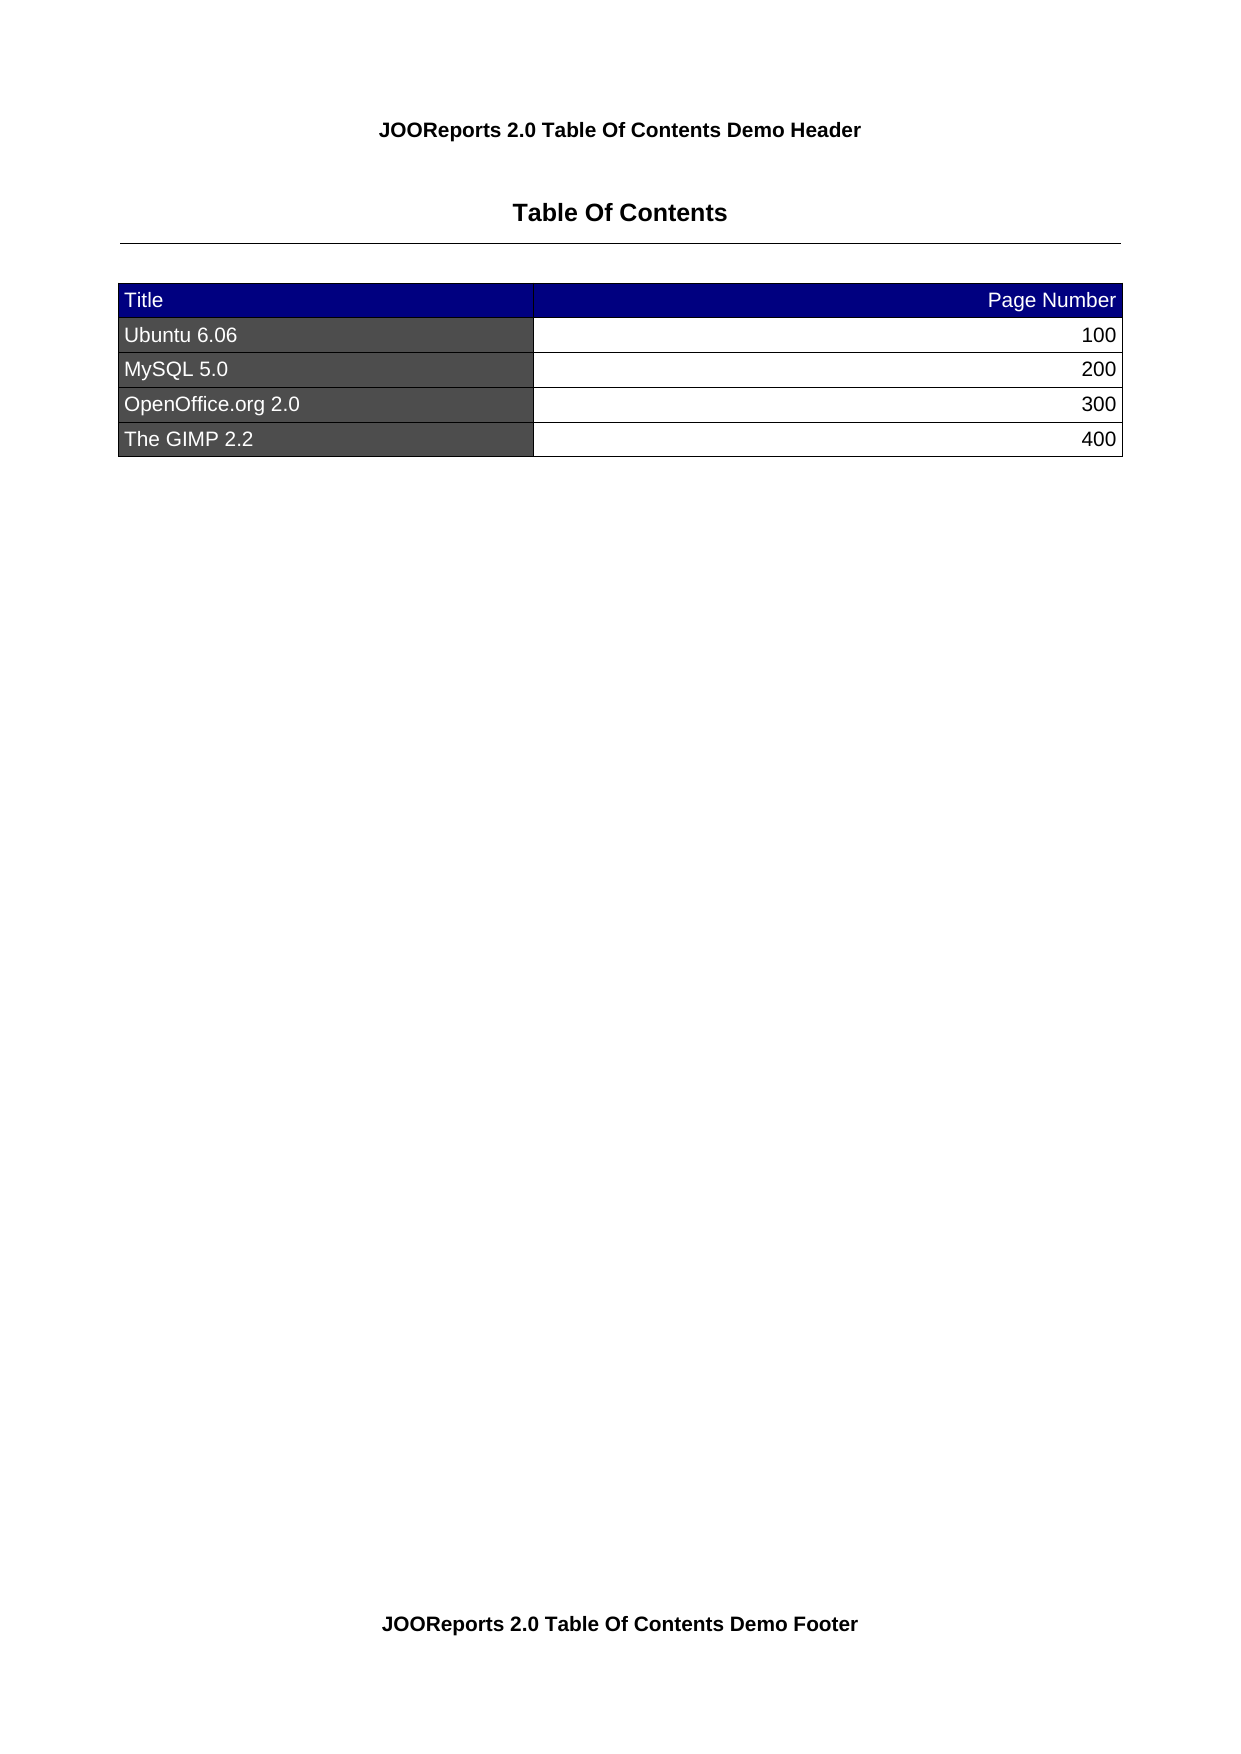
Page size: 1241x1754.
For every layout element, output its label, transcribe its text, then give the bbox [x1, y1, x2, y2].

table_header Title [119, 284, 533, 317]
table_cell MySQL 5.0 [119, 353, 533, 387]
table_cell 300 [534, 388, 1122, 422]
text Table Of Contents [118, 199, 1122, 227]
table_header Page Number [534, 284, 1122, 317]
table_cell 100 [534, 318, 1122, 352]
table_cell 200 [534, 353, 1122, 387]
table_cell The GIMP 2.2 [119, 423, 533, 456]
table_cell OpenOffice.org 2.0 [119, 388, 533, 422]
table_cell Ubuntu 6.06 [119, 318, 533, 352]
table_cell 400 [534, 423, 1122, 456]
